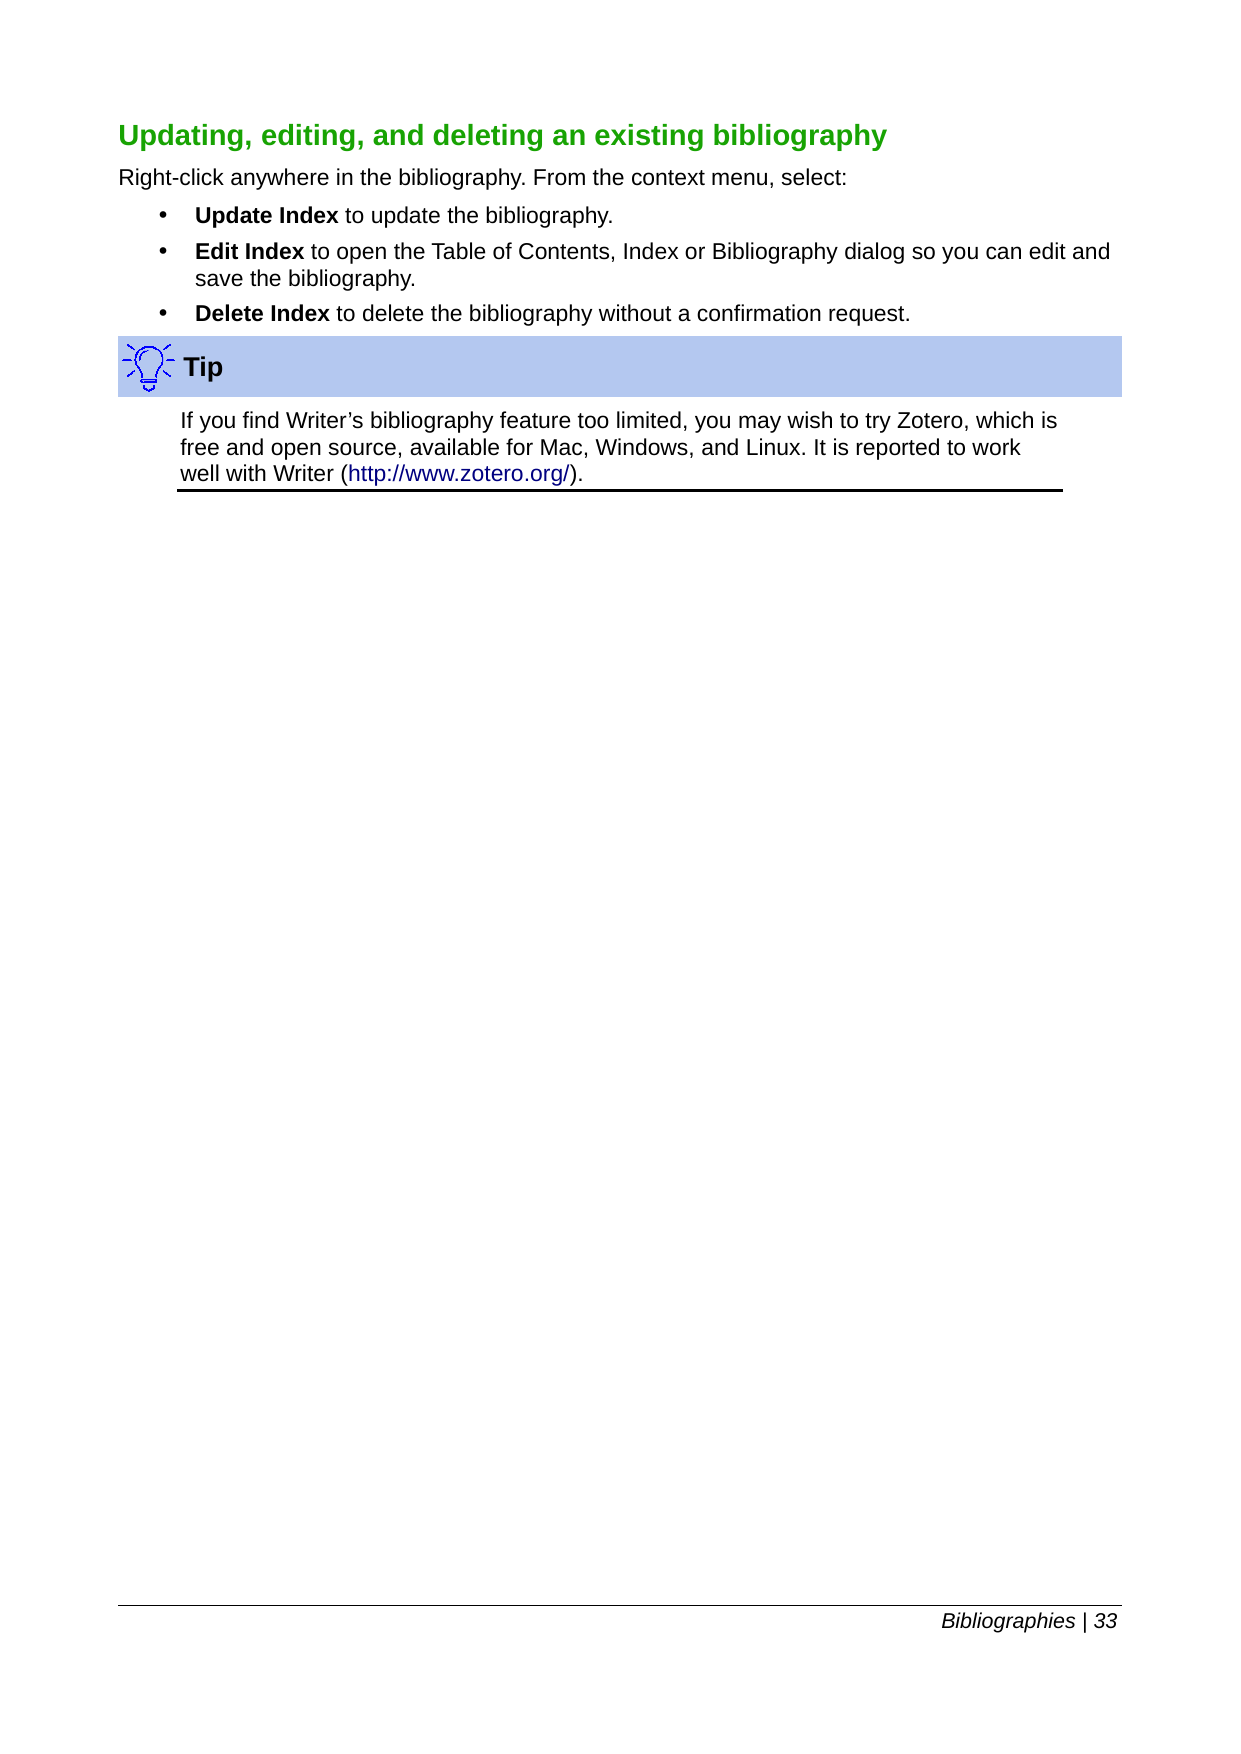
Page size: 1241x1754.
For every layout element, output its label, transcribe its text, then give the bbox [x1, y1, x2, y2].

list Update Index to update the bibliography. [156, 202, 1122, 229]
list Edit Index to open the Table of Contents, Index or Bibliography dialog so you can edit and save the bibliography. [156, 238, 1122, 291]
list Right-click anywhere in the bibliography. From the context menu, select: [118, 163, 1122, 190]
picture [119, 336, 179, 396]
list Delete Index to delete the bibliography without a confirmation request. [156, 300, 1122, 327]
subtitle Tip [118, 336, 1122, 397]
text If you find Writer’s bibliography feature too limited, you may wish to try Zotero, which is free and open source, available for Mac, Windows, and Linux. It is reported to work well with Writer (http://www.zotero.org/). [177, 404, 1063, 489]
subtitle Updating, editing, and deleting an existing bibliography [118, 118, 1122, 152]
